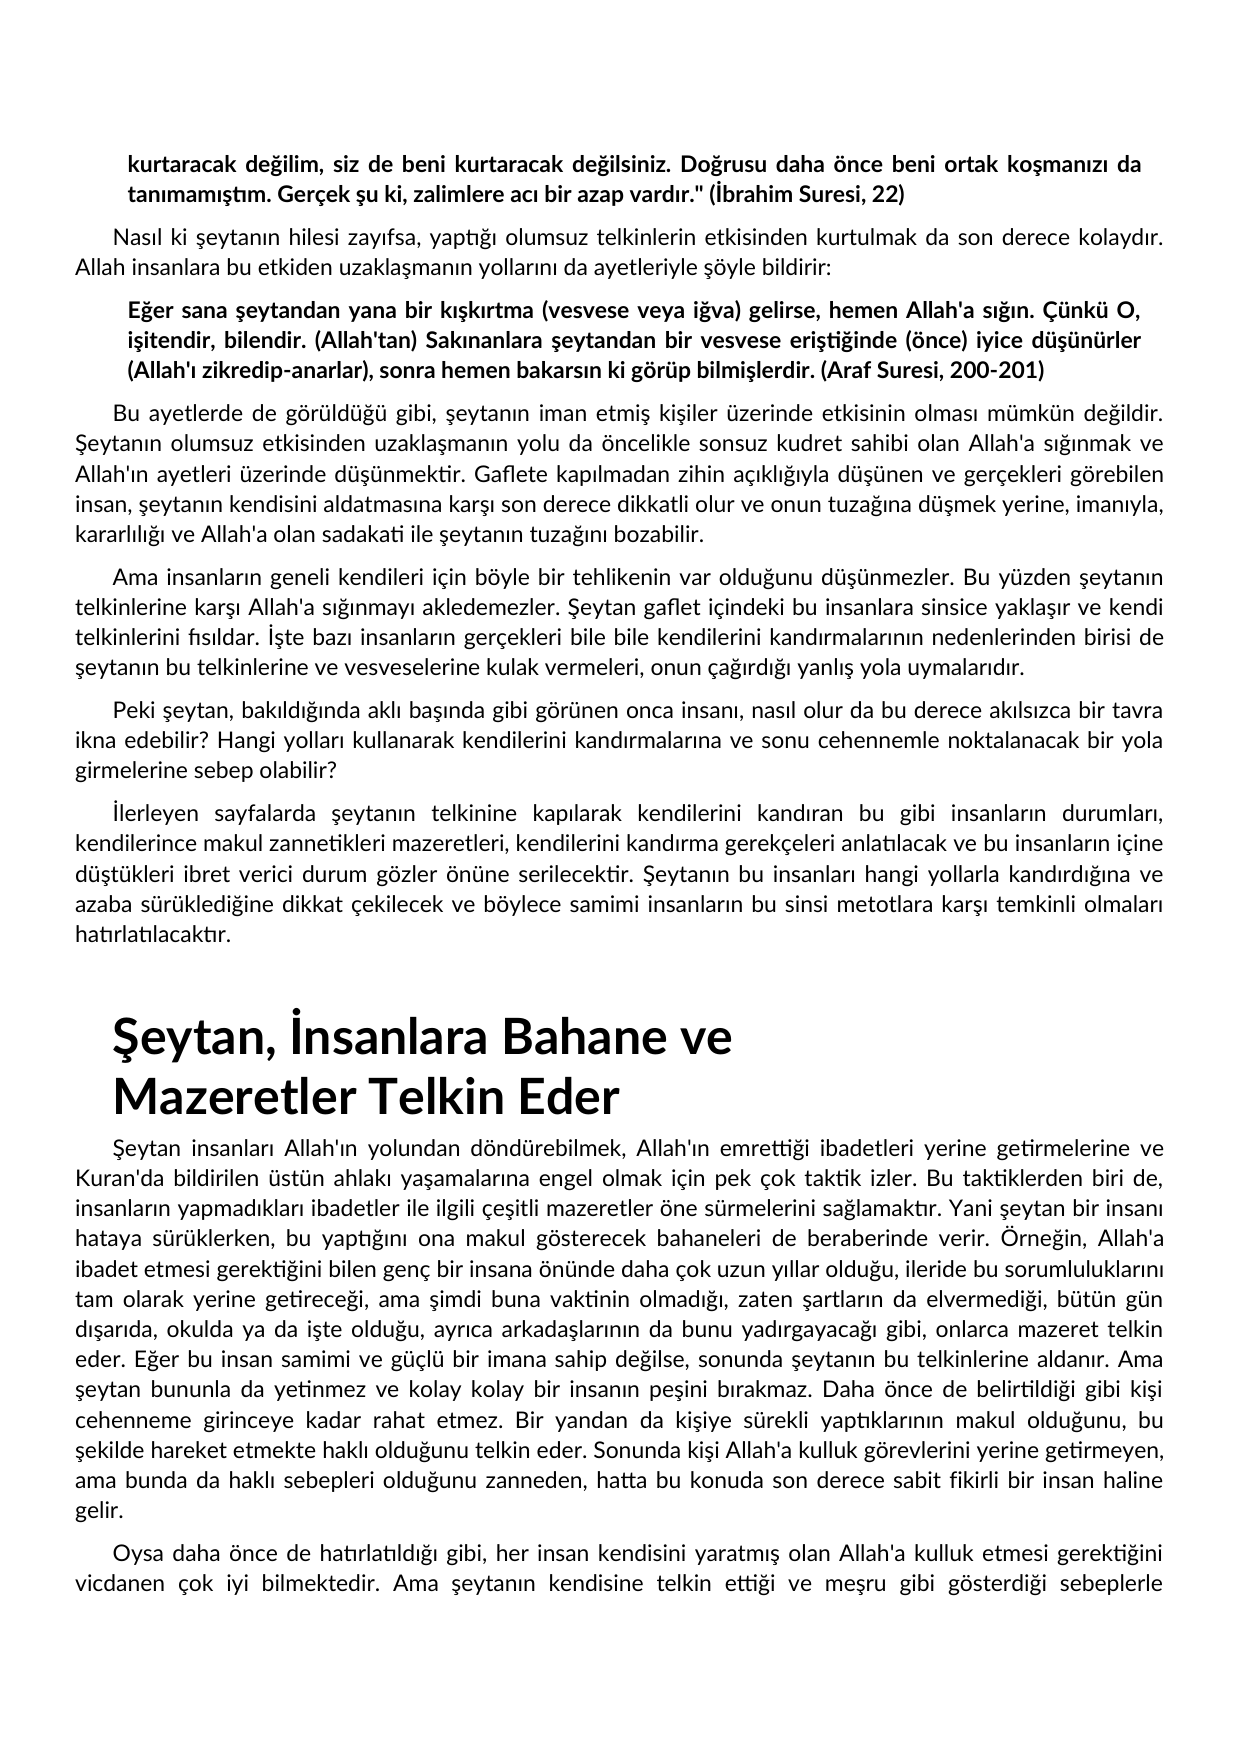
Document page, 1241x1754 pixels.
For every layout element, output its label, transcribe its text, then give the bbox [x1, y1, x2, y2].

text Peki şeytan, bakıldığında aklı başında gibi görünen onca insanı, nasıl olur da bu derece akılsızca bir tavra ikna edebilir? Hangi yolları kullanarak kendilerini kandırmalarına ve sonu cehennemle noktalanacak bir yola girmelerine sebep olabilir? [75, 696, 1165, 784]
text İlerleyen sayfalarda şeytanın telkinine kapılarak kendilerini kandıran bu gibi insanların durumları, kendilerince makul zannetikleri mazeretleri, kendilerini kandırma gerekçeleri anlatılacak ve bu insanların içine düştükleri ibret verici durum gözler önüne serilecektir. Şeytanın bu insanları hangi yollarla kandırdığına ve azaba sürüklediğine dikkat çekilecek ve böylece samimi insanların bu sinsi metotlara karşı temkinli olmaları hatırlatılacaktır. [75, 799, 1165, 947]
text Oysa daha önce de hatırlatıldığı gibi, her insan kendisini yaratmış olan Allah'a kulluk etmesi gerektiğini vicdanen çok iyi bilmektedir. Ama şeytanın kendisine telkin ettiği ve meşru gibi gösterdiği sebeplerle [75, 1539, 1165, 1596]
subtitle Şeytan, İnsanlara Bahane ve Mazeretler Telkin Eder [112, 1005, 1165, 1125]
text Eğer sana şeytandan yana bir kışkırtma (vesvese veya iğva) gelirse, hemen Allah'a sığın. Çünkü O, işitendir, bilendir. (Allah'tan) Sakınanlara şeytandan bir vesvese eriştiğinde (önce) iyice düşünürler (Allah'ı zikredip-anarlar), sonra hemen bakarsın ki görüp bilmişlerdir. (Araf Suresi, 200-201) [127, 296, 1143, 384]
text Nasıl ki şeytanın hilesi zayıfsa, yaptığı olumsuz telkinlerin etkisinden kurtulmak da son derece kolaydır. Allah insanlara bu etkiden uzaklaşmanın yollarını da ayetleriyle şöyle bildirir: [75, 223, 1165, 281]
text Bu ayetlerde de görüldüğü gibi, şeytanın iman etmiş kişiler üzerinde etkisinin olması mümkün değildir. Şeytanın olumsuz etkisinden uzaklaşmanın yolu da öncelikle sonsuz kudret sahibi olan Allah'a sığınmak ve Allah'ın ayetleri üzerinde düşünmektir. Gaflete kapılmadan zihin açıklığıyla düşünen ve gerçekleri görebilen insan, şeytanın kendisini aldatmasına karşı son derece dikkatli olur ve onun tuzağına düşmek yerine, imanıyla, kararlılığı ve Allah'a olan sadakati ile şeytanın tuzağını bozabilir. [75, 399, 1165, 547]
text Ama insanların geneli kendileri için böyle bir tehlikenin var olduğunu düşünmezler. Bu yüzden şeytanın telkinlerine karşı Allah'a sığınmayı akledemezler. Şeytan gaflet içindeki bu insanlara sinsice yaklaşır ve kendi telkinlerini fısıldar. İşte bazı insanların gerçekleri bile bile kendilerini kandırmalarının nedenlerinden birisi de şeytanın bu telkinlerine ve vesveselerine kulak vermeleri, onun çağırdığı yanlış yola uymalarıdır. [75, 562, 1165, 681]
text kurtaracak değilim, siz de beni kurtaracak değilsiniz. Doğrusu daha önce beni ortak koşmanızı da tanımamıştım. Gerçek şu ki, zalimlere acı bir azap vardır." (İbrahim Suresi, 22) [127, 150, 1143, 208]
text Şeytan insanları Allah'ın yolundan döndürebilmek, Allah'ın emrettiği ibadetleri yerine getirmelerine ve Kuran'da bildirilen üstün ahlakı yaşamalarına engel olmak için pek çok taktik izler. Bu taktiklerden biri de, insanların yapmadıkları ibadetler ile ilgili çeşitli mazeretler öne sürmelerini sağlamaktır. Yani şeytan bir insanı hataya sürüklerken, bu yaptığını ona makul gösterecek bahaneleri de beraberinde verir. Örneğin, Allah'a ibadet etmesi gerektiğini bilen genç bir insana önünde daha çok uzun yıllar olduğu, ileride bu sorumluluklarını tam olarak yerine getireceği, ama şimdi buna vaktinin olmadığı, zaten şartların da elvermediği, bütün gün dışarıda, okulda ya da işte olduğu, ayrıca arkadaşlarının da bunu yadırgayacağı gibi, onlarca mazeret telkin eder. Eğer bu insan samimi ve güçlü bir imana sahip değilse, sonunda şeytanın bu telkinlerine aldanır. Ama şeytan bununla da yetinmez ve kolay kolay bir insanın peşini bırakmaz. Daha önce de belirtildiği gibi kişi cehenneme girinceye kadar rahat etmez. Bir yandan da kişiye sürekli yaptıklarının makul olduğunu, bu şekilde hareket etmekte haklı olduğunu telkin eder. Sonunda kişi Allah'a kulluk görevlerini yerine getirmeyen, ama bunda da haklı sebepleri olduğunu zanneden, hatta bu konuda son derece sabit fikirli bir insan haline gelir. [75, 1133, 1165, 1523]
